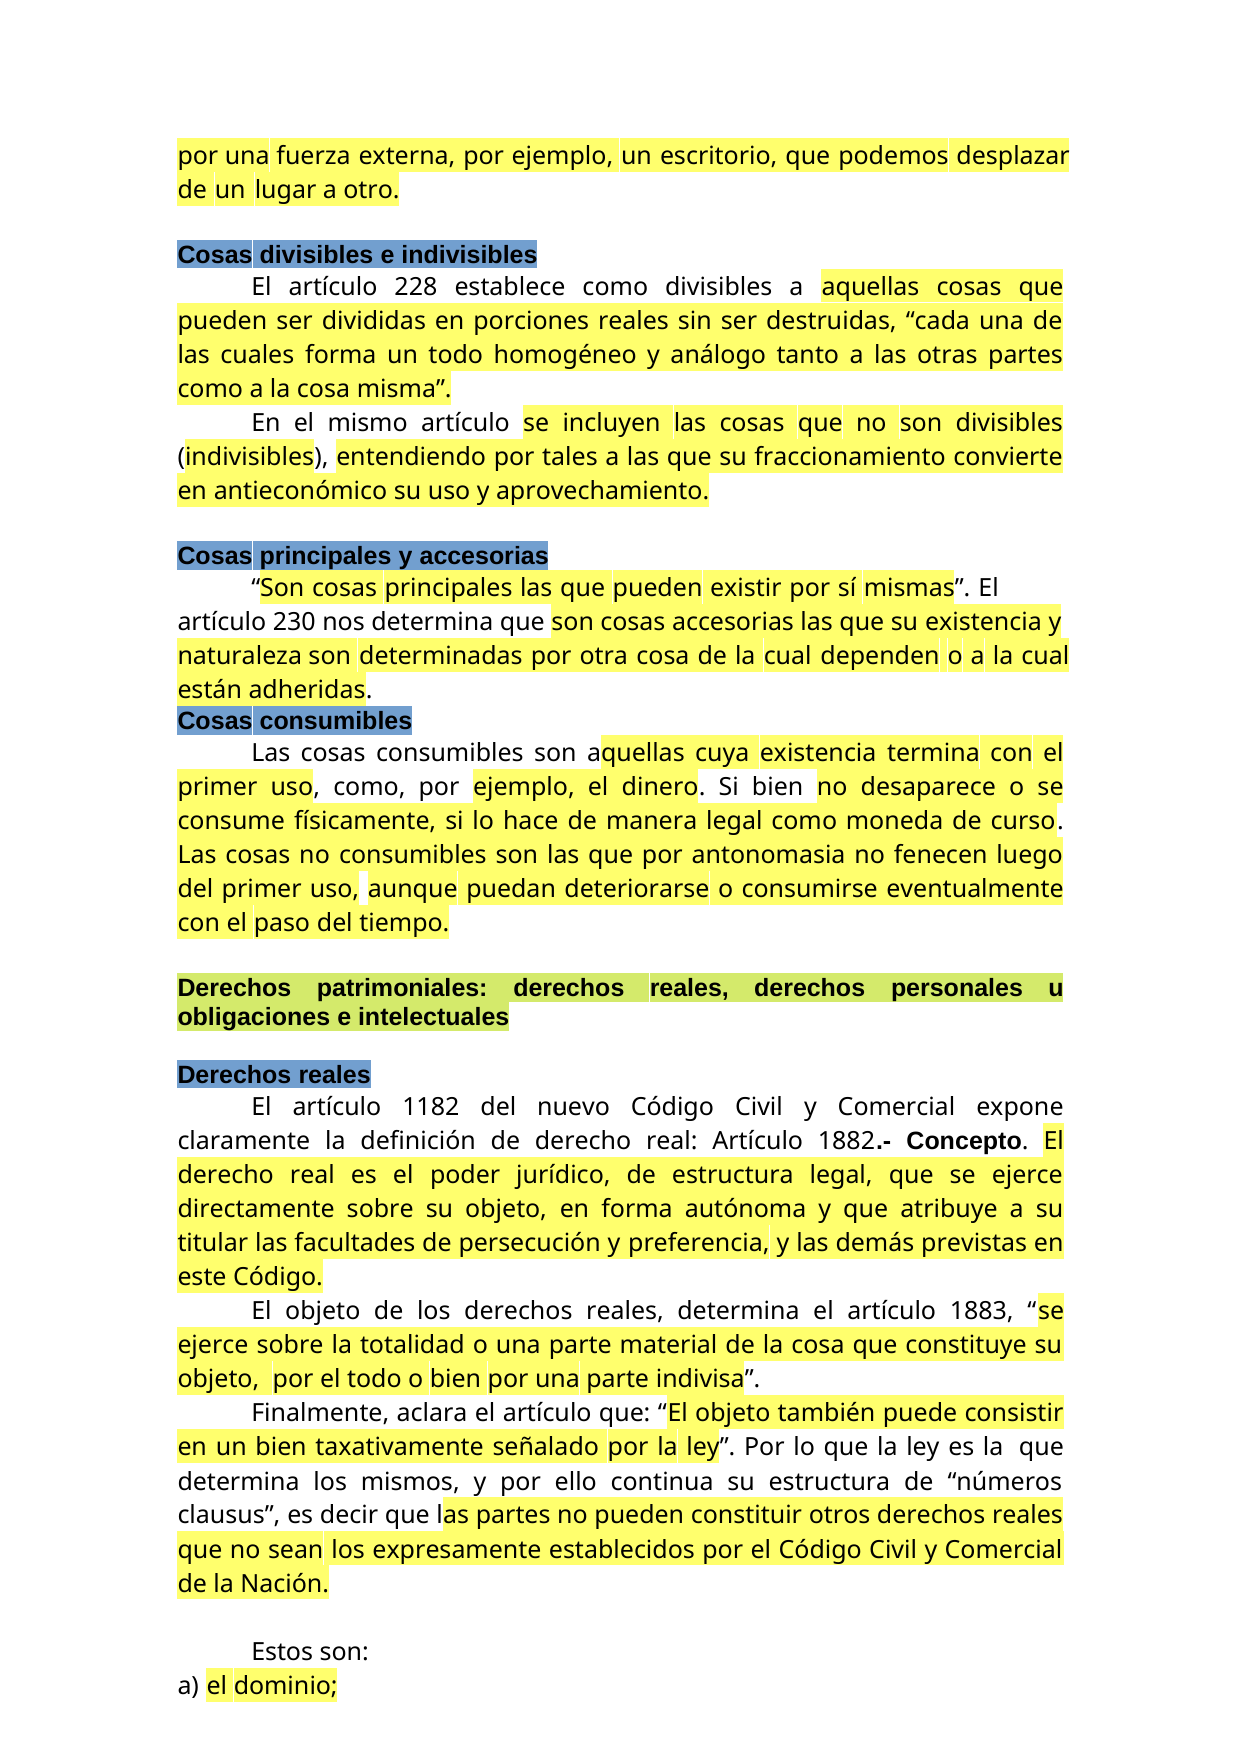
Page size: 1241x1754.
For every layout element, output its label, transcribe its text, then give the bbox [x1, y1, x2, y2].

subtitle Derechos patrimoniales: derechos reales, derechos personales u obligaciones e intelectuales [177, 973, 1063, 1031]
subtitle Cosas principales y accesorias [177, 541, 1076, 570]
text Las cosas consumibles son aquellas cuya existencia termina con el primer uso, como, por ejemplo, el dinero. Si bien no desaparece o se consume físicamente, si lo hace de manera legal como moneda de curso. Las cosas no consumibles son las que por antonomasia no fenecen luego del primer uso, aunque puedan deteriorarse o consumirse eventualmente con el paso del tiempo. [177, 735, 1063, 939]
text El artículo 1182 del nuevo Código Civil y Comercial expone claramente la definición de derecho real: Artículo 1882.- Concepto. El derecho real es el poder jurídico, de estructura legal, que se ejerce directamente sobre su objeto, en forma autónoma y que atribuye a su titular las facultades de persecución y preferencia, y las demás previstas en este Código. [177, 1088, 1064, 1293]
text El artículo 228 establece como divisibles a aquellas cosas que pueden ser divididas en porciones reales sin ser destruidas, “cada una de las cuales forma un todo homogéneo y análogo tanto a las otras partes como a la cosa misma”. [177, 268, 1063, 405]
text Derechos reales [177, 1060, 1076, 1088]
text El objeto de los derechos reales, determina el artículo 1883, “se ejerce sobre la totalidad o una parte material de la cosa que constituye su objeto, por el todo o bien por una parte indivisa”. [177, 1293, 1064, 1395]
text “Son cosas principales las que pueden existir por sí mismas”. El artículo 230 nos determina que son cosas accesorias las que su existencia y naturaleza son determinadas por otra cosa de la cual dependen o a la cual están adheridas. [177, 570, 1076, 706]
list el dominio; [177, 1668, 1076, 1702]
text por una fuerza externa, por ejemplo, un escritorio, que podemos desplazar de un lugar a otro. [177, 137, 1072, 206]
text Estos son: [177, 1633, 1064, 1667]
text En el mismo artículo se incluyen las cosas que no son divisibles (indivisibles), entendiendo por tales a las que su fraccionamiento convierte en antieconómico su uso y aprovechamiento. [177, 405, 1063, 507]
subtitle Cosas divisibles e indivisibles [177, 240, 1076, 268]
subtitle Cosas consumibles [177, 706, 1076, 735]
text Finalmente, aclara el artículo que: “El objeto también puede consistir en un bien taxativamente señalado por la ley”. Por lo que la ley es la que determina los mismos, y por ello continua su estructura de “números clausus”, es decir que las partes no pueden constituir otros derechos reales que no sean los expresamente establecidos por el Código Civil y Comercial de la Nación. [177, 1395, 1064, 1599]
